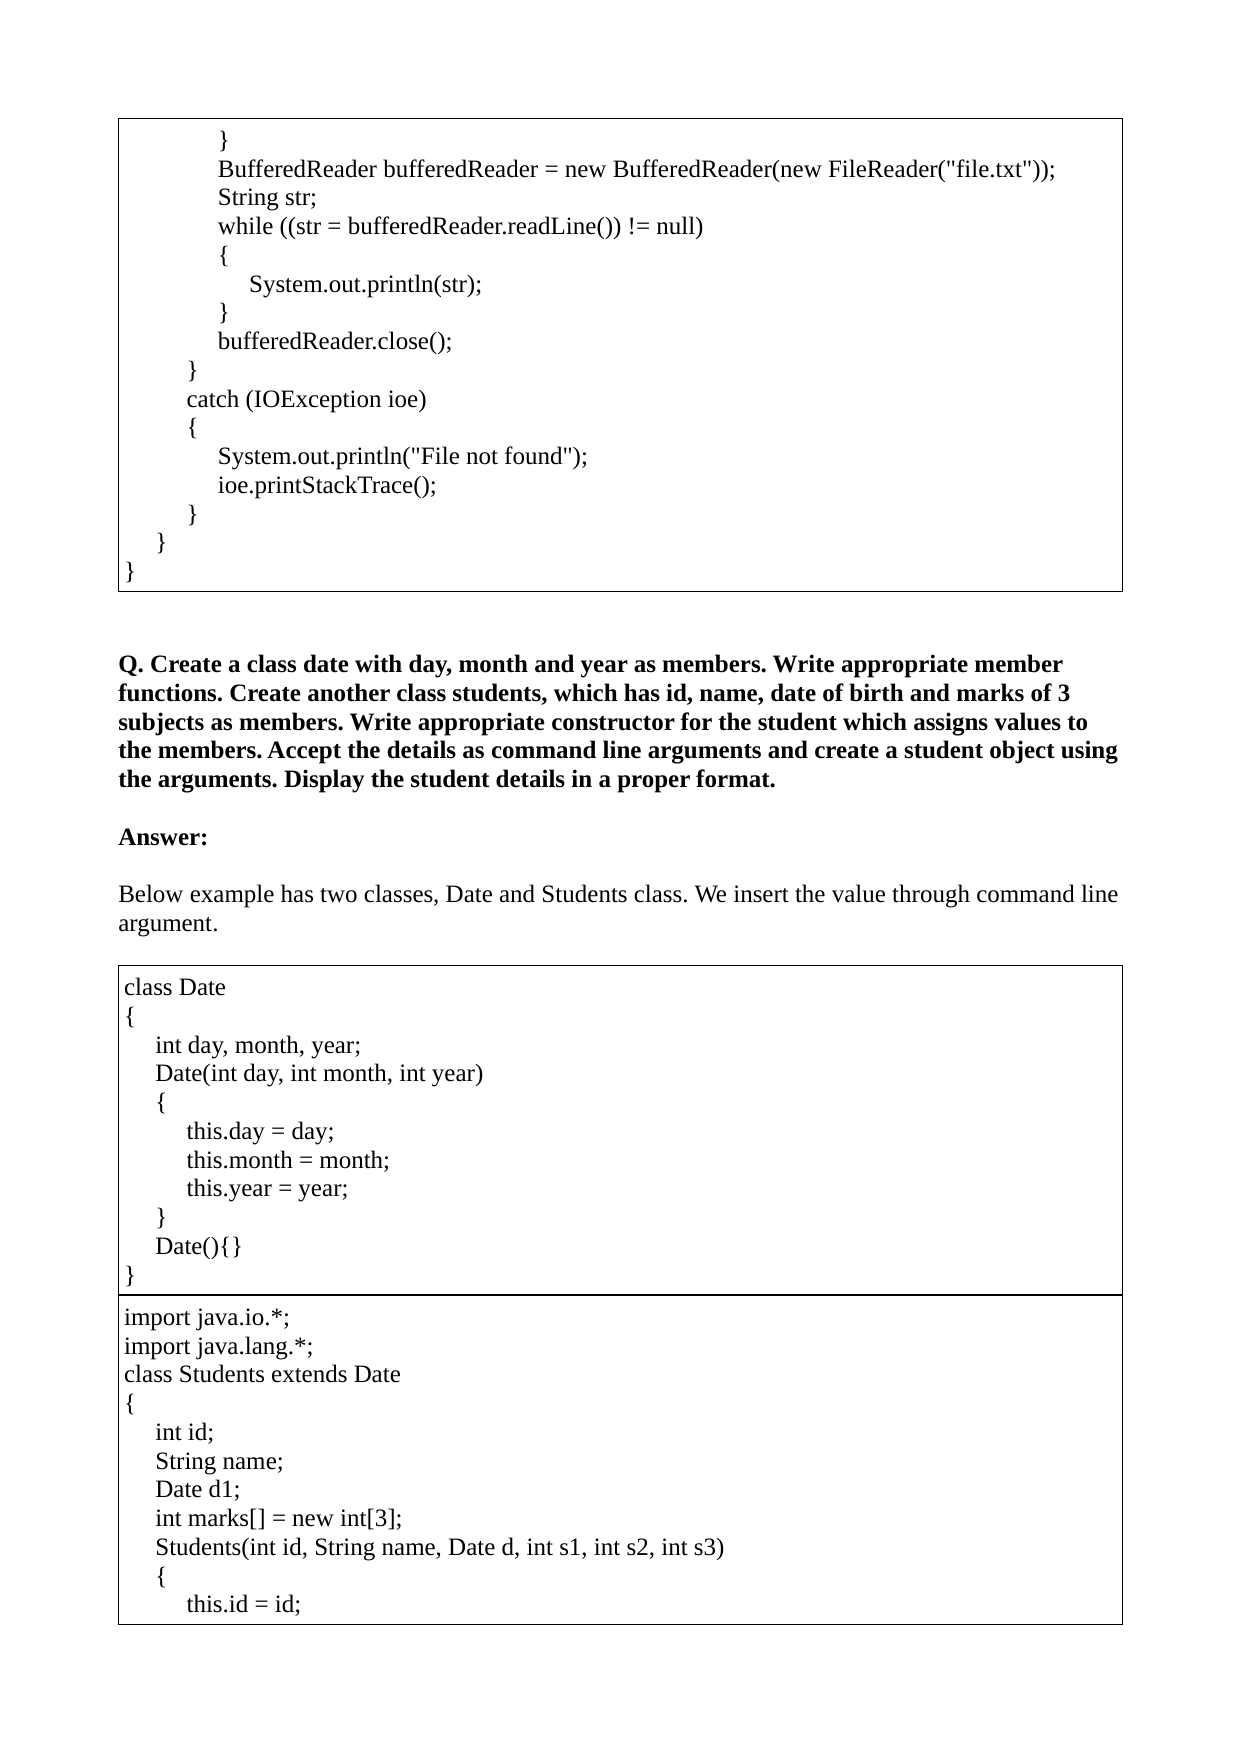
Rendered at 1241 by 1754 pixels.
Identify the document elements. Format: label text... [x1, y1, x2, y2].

table_header } BufferedReader bufferedReader = new BufferedReader(new FileReader("file.txt")); String str; while ((str = bufferedReader.readLine()) != null) { System.out.println(str); } bufferedReader.close(); } catch (IOException ioe) { System.out.println("File not found"); ioe.printStackTrace(); } } } [119, 119, 1122, 591]
table_header import java.io.*; import java.lang.*; class Students extends Date { int id; String name; Date d1; int marks[] = new int[3]; Students(int id, String name, Date d, int s1, int s2, int s3) { this.id = id; [119, 1296, 1122, 1624]
table_header class Date { int day, month, year; Date(int day, int month, int year) { this.day = day; this.month = month; this.year = year; } Date(){} } [119, 966, 1122, 1294]
text Q. Create a class date with day, month and year as members. Write appropriate member functions. Create another class students, which has id, name, date of birth and marks of 3 subjects as members. Write appropriate constructor for the student which assigns values to the members. Accept the details as command line arguments and create a student object using the arguments. Display the student details in a proper format. Answer: Below example has two classes, Date and Students class. We insert the value through command line argument. [118, 649, 1122, 965]
